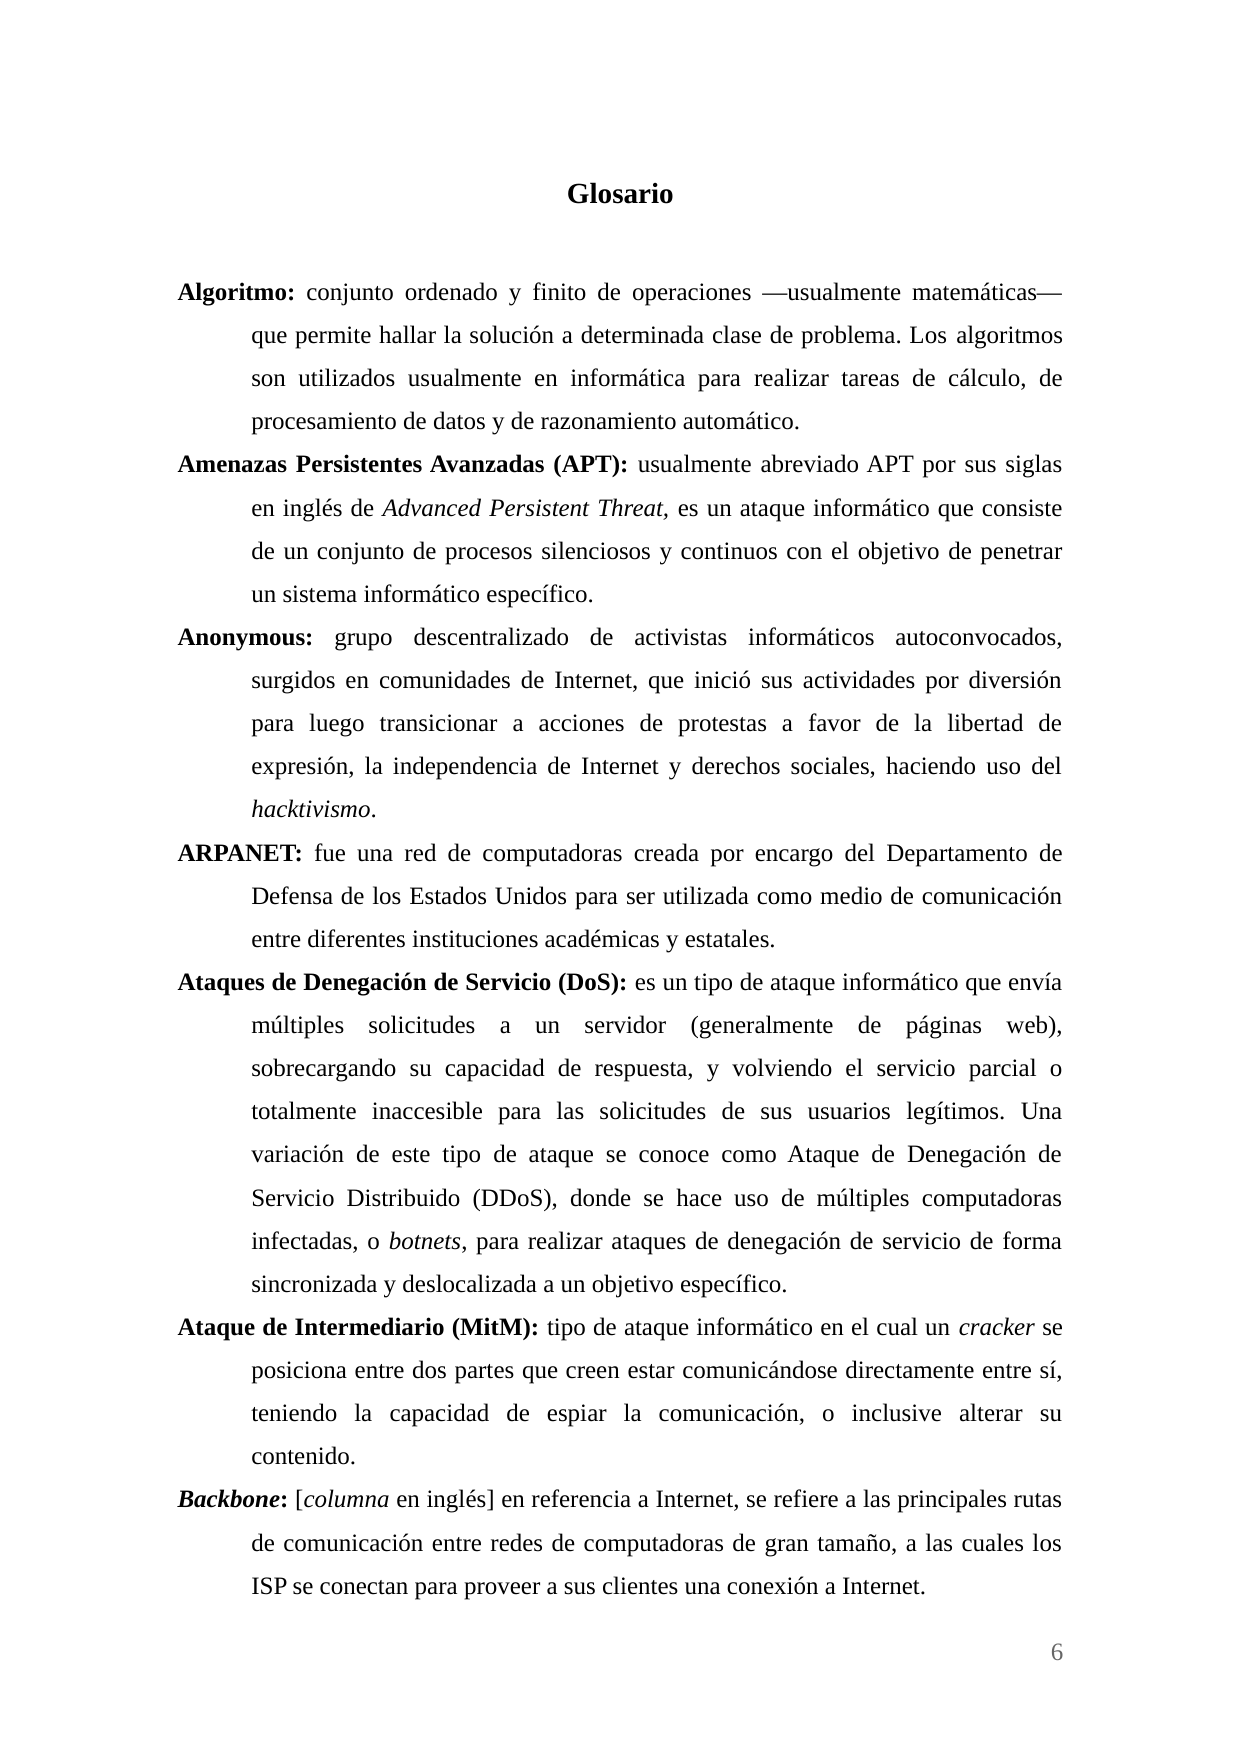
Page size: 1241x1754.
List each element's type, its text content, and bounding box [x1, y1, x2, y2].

text Ataques de Denegación de Servicio (DoS): es un tipo de ataque informático que envía múltiples solicitudes a un servidor (generalmente de páginas web), sobrecargando su capacidad de respuesta, y volviendo el servicio parcial o totalmente inaccesible para las solicitudes de sus usuarios legítimos. Una variación de este tipo de ataque se conoce como Ataque de Denegación de Servicio Distribuido (DDoS), donde se hace uso de múltiples computadoras infectadas, o botnets, para realizar ataques de denegación de servicio de forma sincronizada y deslocalizada a un objetivo específico. [177, 967, 1063, 1298]
text Backbone: [columna en inglés] en referencia a Internet, se refiere a las principales rutas de comunicación entre redes de computadoras de gran tamaño, a las cuales los ISP se conectan para proveer a sus clientes una conexión a Internet. [177, 1484, 1063, 1599]
text Glosario [177, 176, 1063, 210]
text Anonymous: grupo descentralizado de activistas informáticos autoconvocados, surgidos en comunidades de Internet, que inició sus actividades por diversión para luego transicionar a acciones de protestas a favor de la libertad de expresión, la independencia de Internet y derechos sociales, haciendo uso del hacktivismo. [177, 622, 1063, 823]
text Ataque de Intermediario (MitM): tipo de ataque informático en el cual un cracker se posiciona entre dos partes que creen estar comunicándose directamente entre sí, teniendo la capacidad de espiar la comunicación, o inclusive alterar su contenido. [177, 1312, 1063, 1470]
text Algoritmo: conjunto ordenado y finito de operaciones —usualmente matemáticas— que permite hallar la solución a determinada clase de problema. Los algoritmos son utilizados usualmente en informática para realizar tareas de cálculo, de procesamiento de datos y de razonamiento automático. [177, 277, 1063, 435]
text Amenazas Persistentes Avanzadas (APT): usualmente abreviado APT por sus siglas en inglés de Advanced Persistent Threat, es un ataque informático que consiste de un conjunto de procesos silenciosos y continuos con el objetivo de penetrar un sistema informático específico. [177, 449, 1063, 608]
text ARPANET: fue una red de computadoras creada por encargo del Departamento de Defensa de los Estados Unidos para ser utilizada como medio de comunicación entre diferentes instituciones académicas y estatales. [177, 838, 1063, 953]
